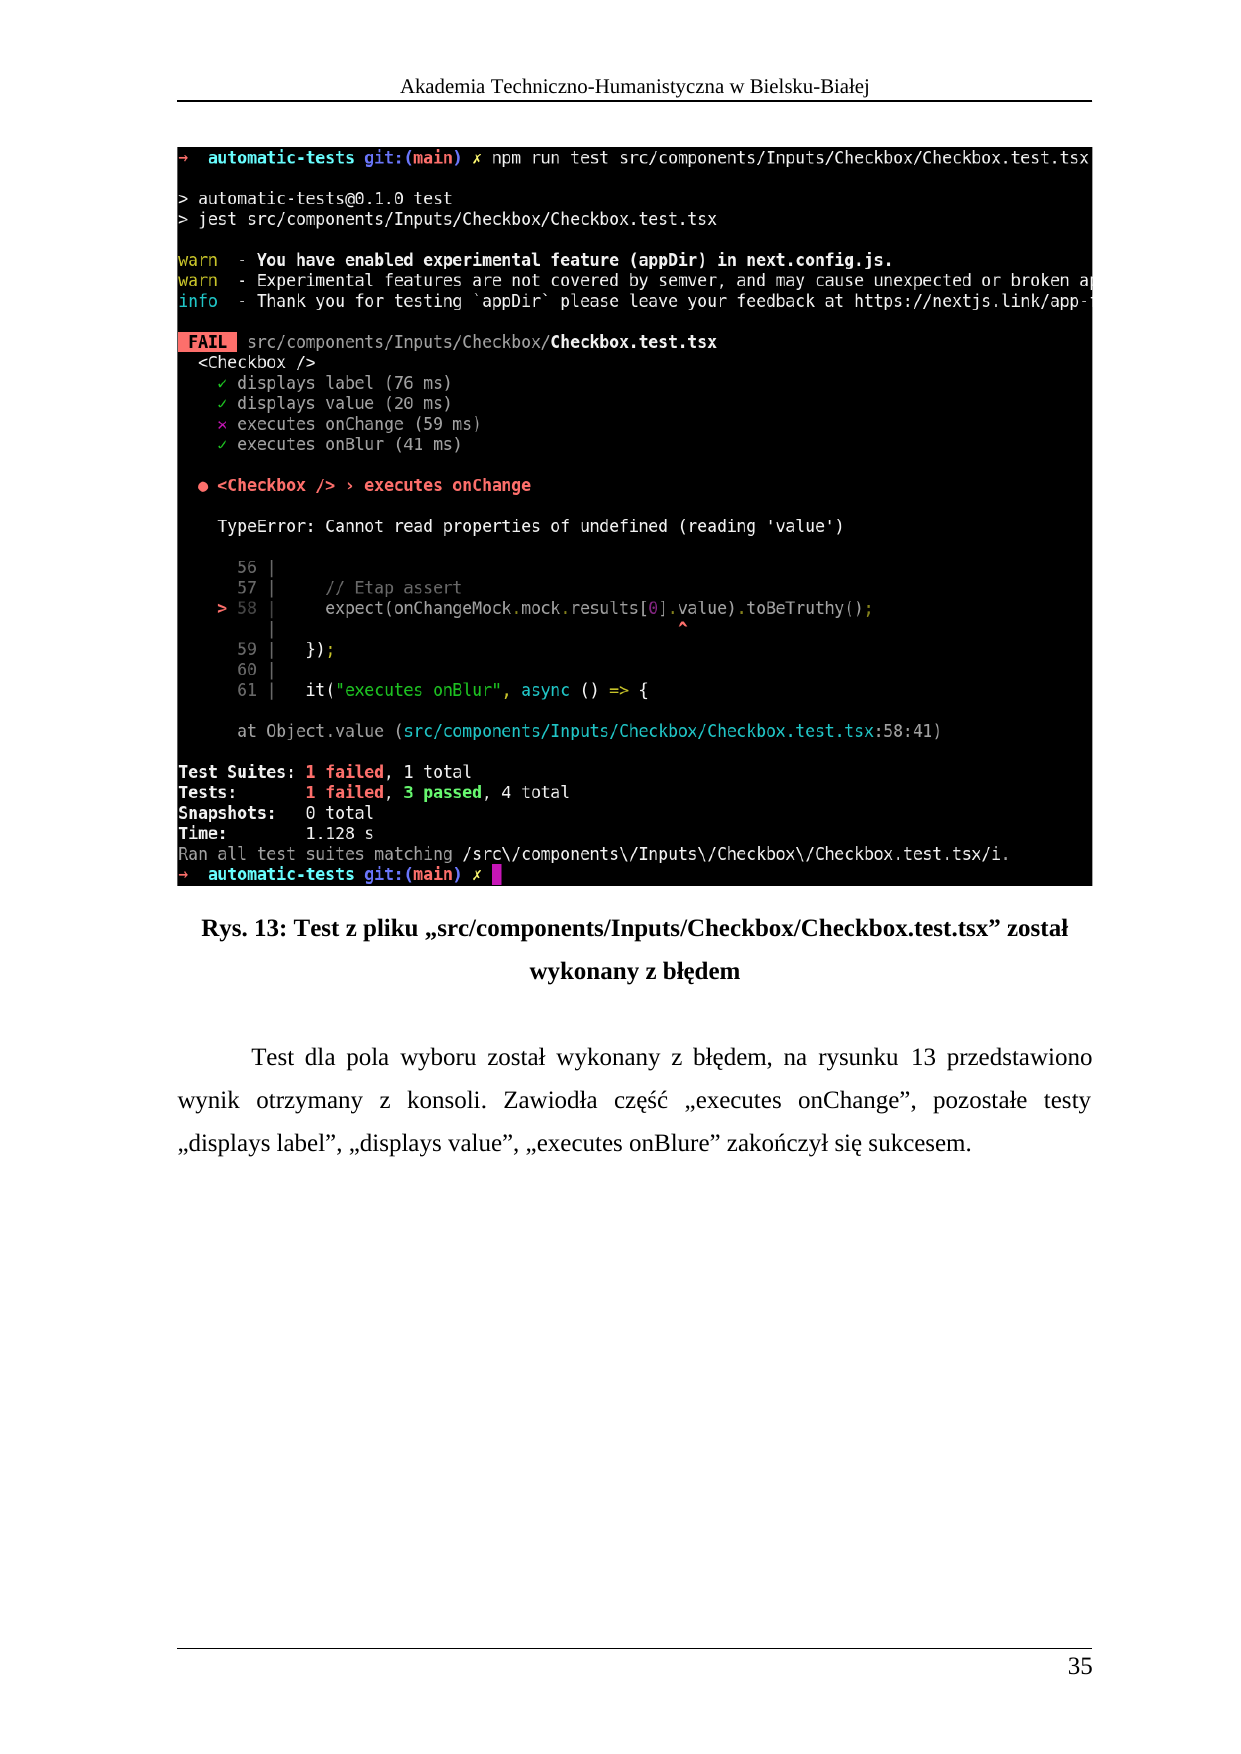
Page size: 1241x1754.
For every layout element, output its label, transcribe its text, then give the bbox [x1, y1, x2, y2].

picture [177, 147, 1093, 886]
text Test dla pola wyboru został wykonany z błędem, na rysunku 13 przedstawiono wynik otrzymany z konsoli. Zawiodła część „executes onChange”, pozostałe testy „displays label”, „displays value”, „executes onBlure” zakończył się sukcesem. [177, 1042, 1092, 1157]
text Rys. 13: Test z pliku „src/components/Inputs/Checkbox/Checkbox.test.tsx” został wykonany z błędem [177, 886, 1092, 984]
